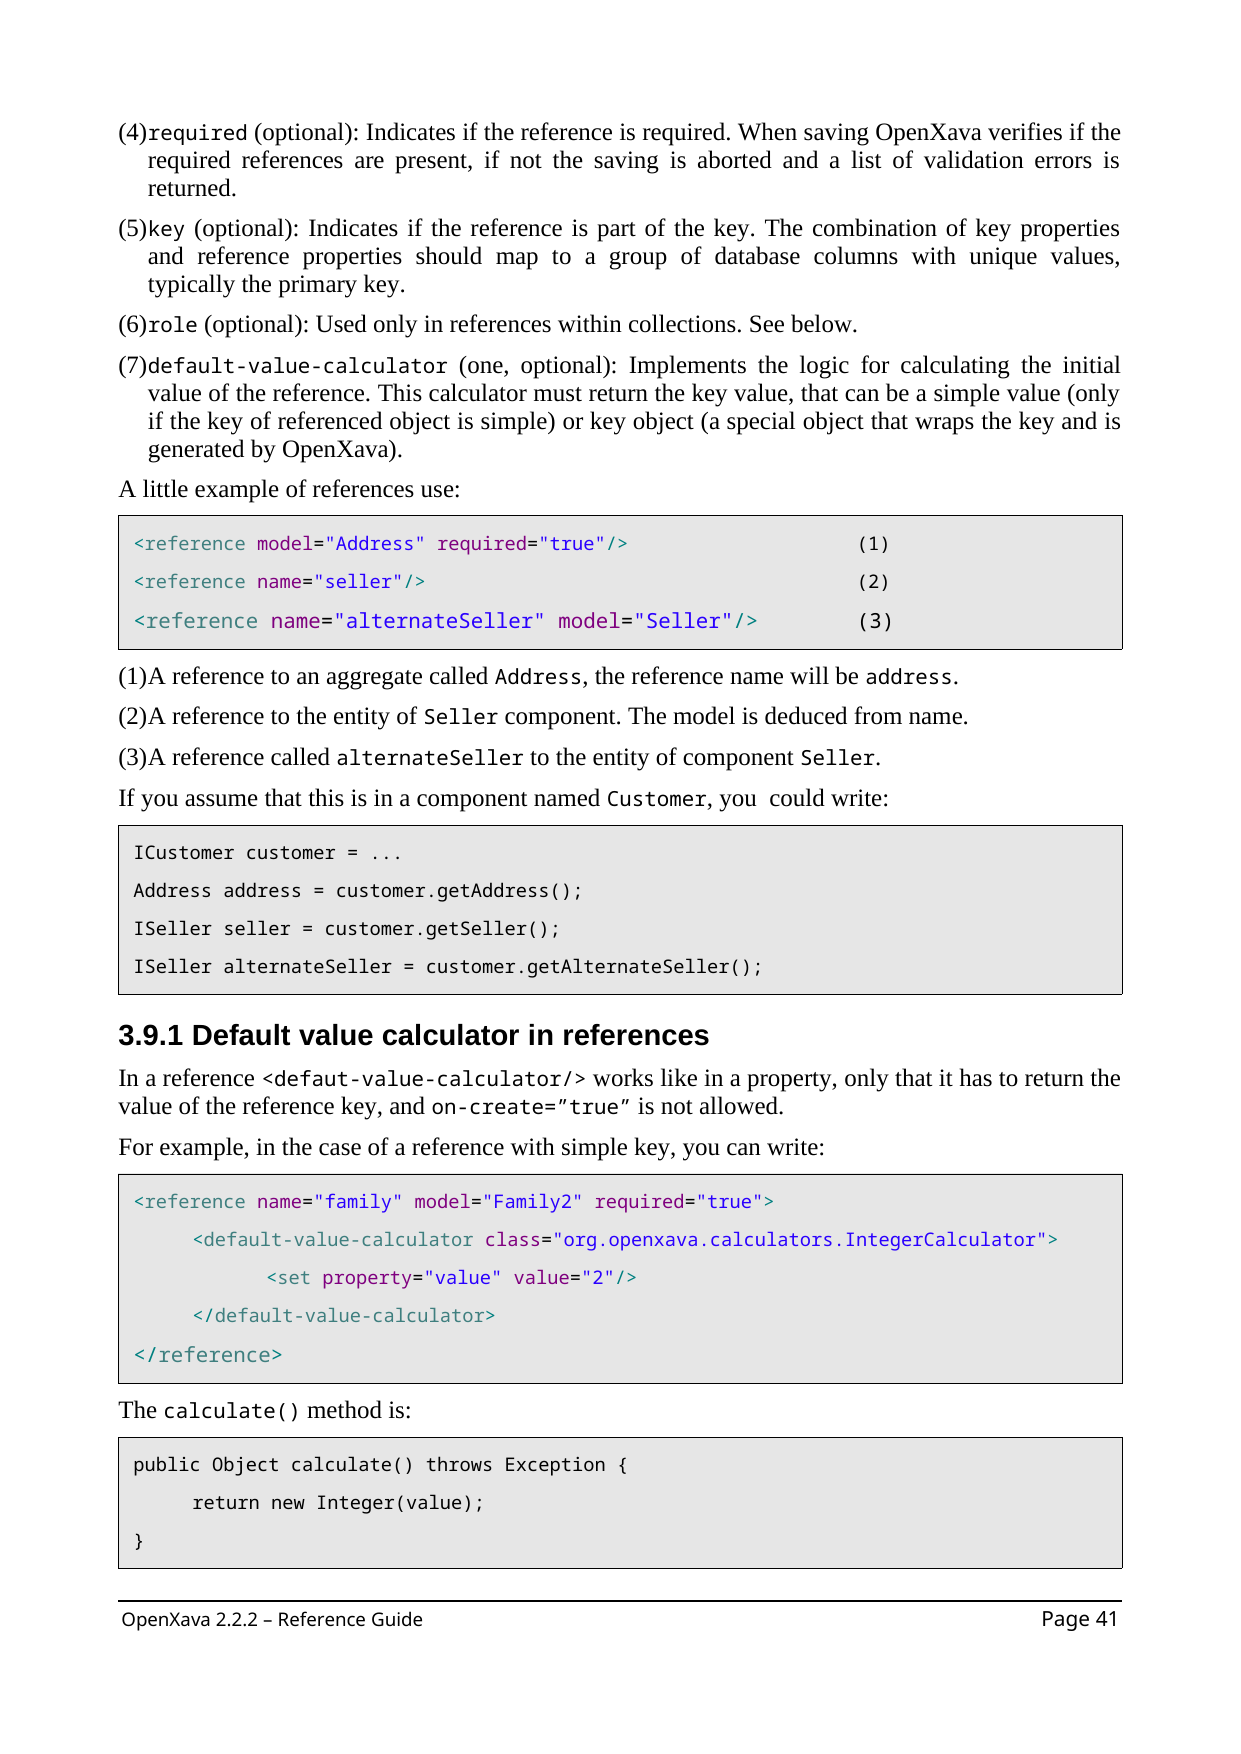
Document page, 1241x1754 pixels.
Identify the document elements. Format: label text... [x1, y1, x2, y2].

text <reference model="Address" required="true"/> (1) [119, 516, 1122, 553]
text return new Integer(value); [119, 1475, 1122, 1513]
text Address address = customer.getAddress(); [119, 863, 1122, 901]
subtitle Default value calculator in references [118, 1019, 1122, 1052]
text <set property="value" value="2"/> [119, 1249, 1122, 1287]
text If you assume that this is in a component named Customer, you could write: [118, 784, 1122, 812]
list role (optional): Used only in references within collections. See below. [118, 310, 1122, 339]
text <default-value-calculator class="org.openxava.calculators.IntegerCalculator"> [119, 1211, 1122, 1249]
text ICustomer customer = ... [119, 826, 1122, 863]
list A reference to an aggregate called Address, the reference name will be address. [118, 662, 1122, 690]
text A little example of references use: [118, 475, 1122, 503]
list default-value-calculator (one, optional): Implements the logic for calculating the initial value of the reference. This calculator must return the key value, that can be a simple value (only if the key of referenced object is simple) or key object (a special object that wraps the key and is generated by OpenXava). [118, 351, 1122, 462]
text The calculate() method is: [118, 1396, 1122, 1424]
text ISeller alternateSeller = customer.getAlternateSeller(); [119, 939, 1122, 994]
list required (optional): Indicates if the reference is required. When saving OpenXava verifies if the required references are present, if not the saving is aborted and a list of validation errors is returned. [118, 118, 1122, 202]
text In a reference <defaut-value-calculator/> works like in a property, only that it has to return the value of the reference key, and on-create=”true” is not allowed. [118, 1064, 1122, 1121]
text </reference> [119, 1326, 1122, 1383]
text } [119, 1513, 1122, 1568]
list A reference to the entity of Seller component. The model is deduced from name. [118, 702, 1122, 731]
text <reference name="family" model="Family2" required="true"> [119, 1175, 1122, 1211]
list key (optional): Indicates if the reference is part of the key. The combination of key properties and reference properties should map to a group of database columns with unique values, typically the primary key. [118, 214, 1122, 298]
text <reference name="seller"/> (2) [119, 553, 1122, 591]
list A reference called alternateSeller to the entity of component Seller. [118, 743, 1122, 771]
text <reference name="alternateSeller" model="Seller"/> (3) [119, 591, 1122, 649]
text </default-value-calculator> [119, 1287, 1122, 1326]
text For example, in the case of a reference with simple key, you can write: [118, 1133, 1122, 1161]
text public Object calculate() throws Exception { [119, 1438, 1122, 1475]
text ISeller seller = customer.getSeller(); [119, 901, 1122, 939]
